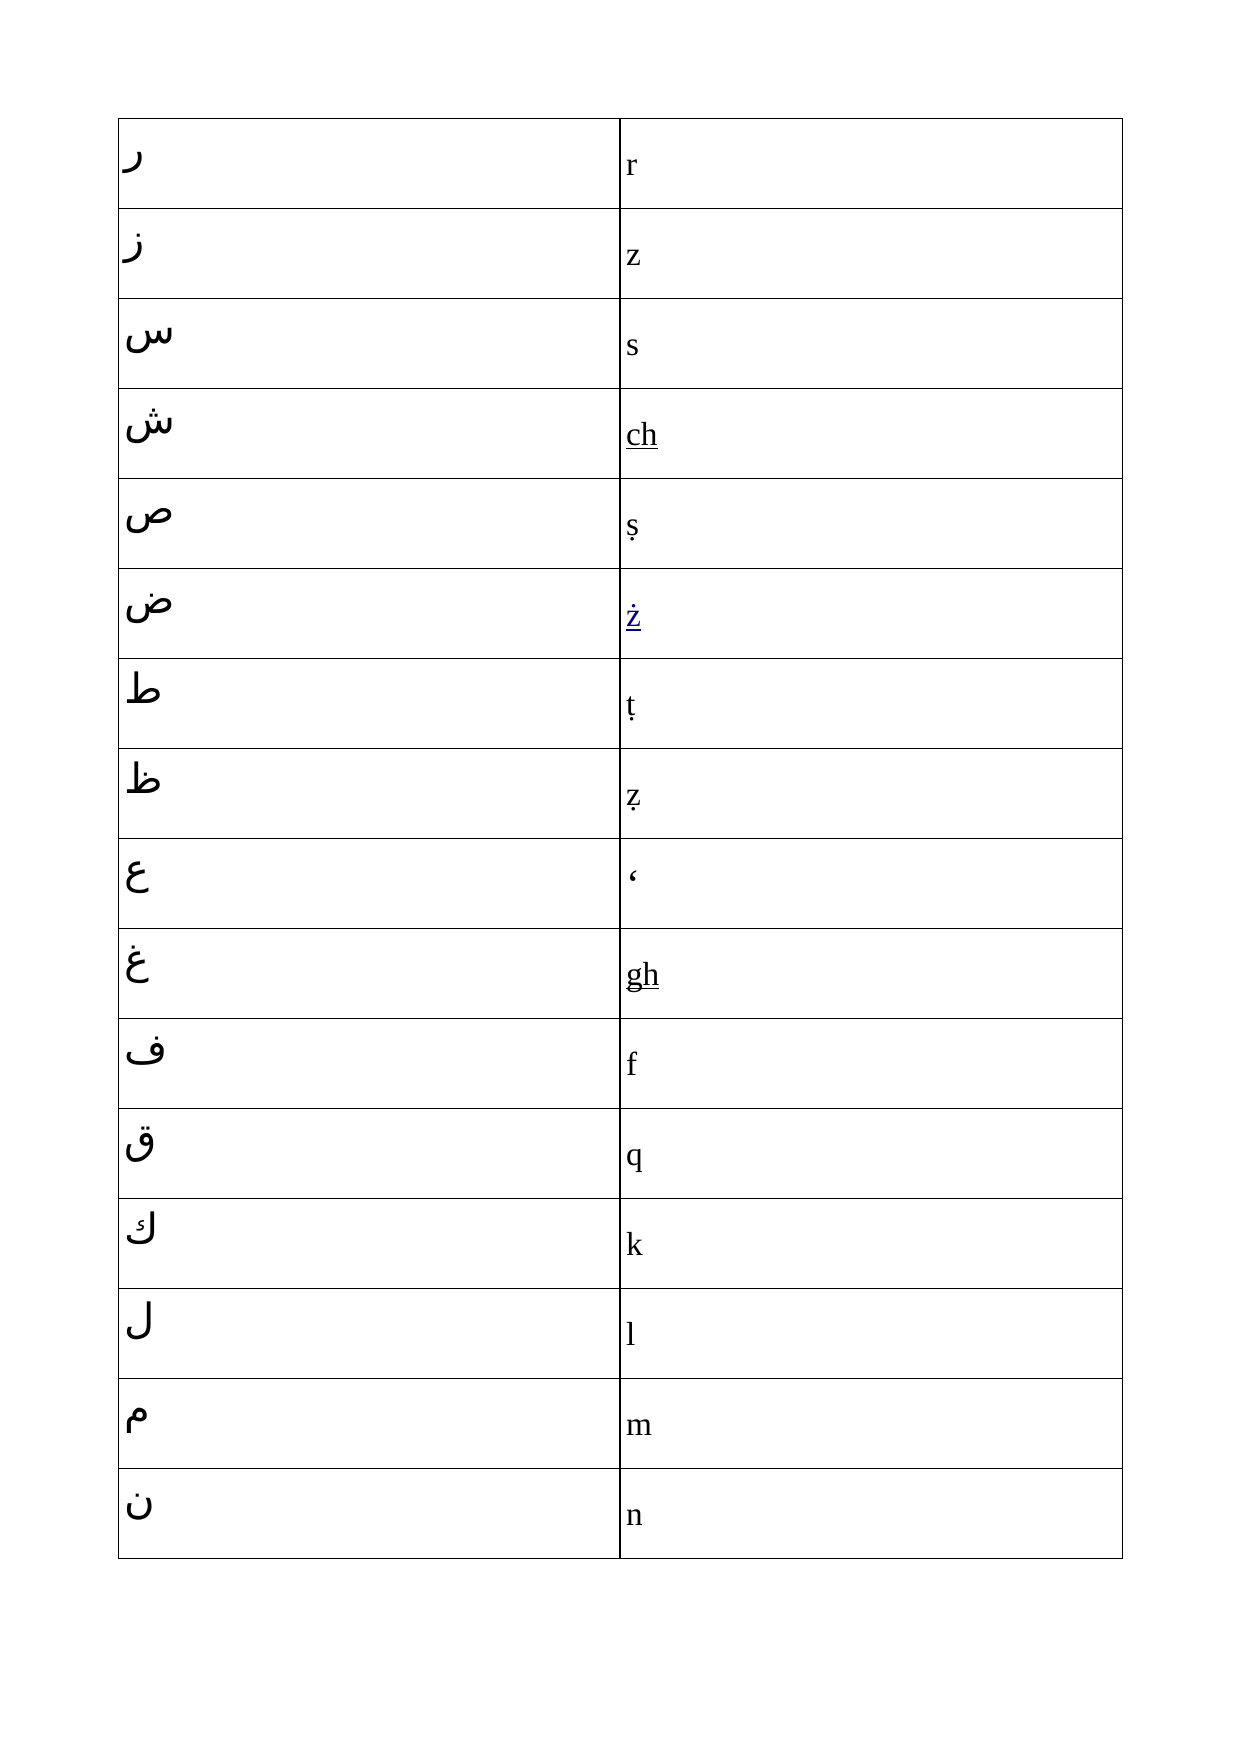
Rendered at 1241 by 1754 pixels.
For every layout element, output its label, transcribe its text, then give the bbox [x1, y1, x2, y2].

table_cell ṭ [621, 659, 1122, 748]
table_cell ض [119, 569, 619, 658]
table_cell ن [119, 1469, 619, 1558]
table_cell n [621, 1469, 1122, 1558]
table_cell ف [119, 1019, 619, 1108]
table_cell s [621, 299, 1122, 388]
table_cell ك [119, 1199, 619, 1288]
table_cell ع [119, 839, 619, 928]
table_cell م [119, 1379, 619, 1468]
table_cell ش [119, 389, 619, 478]
table_cell ل [119, 1289, 619, 1378]
table_cell ṣ [621, 479, 1122, 568]
table_cell ر [119, 119, 619, 208]
table_cell س [119, 299, 619, 388]
table_cell q [621, 1109, 1122, 1198]
table_cell m [621, 1379, 1122, 1468]
table_cell ż [621, 569, 1122, 658]
table_cell k [621, 1199, 1122, 1288]
table_cell f [621, 1019, 1122, 1108]
table_cell r [621, 119, 1122, 208]
table_cell ق [119, 1109, 619, 1198]
table_cell ẓ [621, 749, 1122, 838]
table_cell غ [119, 929, 619, 1018]
table_cell l [621, 1289, 1122, 1378]
table_cell ط [119, 659, 619, 748]
table_cell ch [621, 389, 1122, 478]
table_cell ز [119, 209, 619, 298]
table_cell z [621, 209, 1122, 298]
table_cell gh [621, 929, 1122, 1018]
table_cell ص [119, 479, 619, 568]
table_cell ظ [119, 749, 619, 838]
table_cell ‘ [621, 839, 1122, 928]
